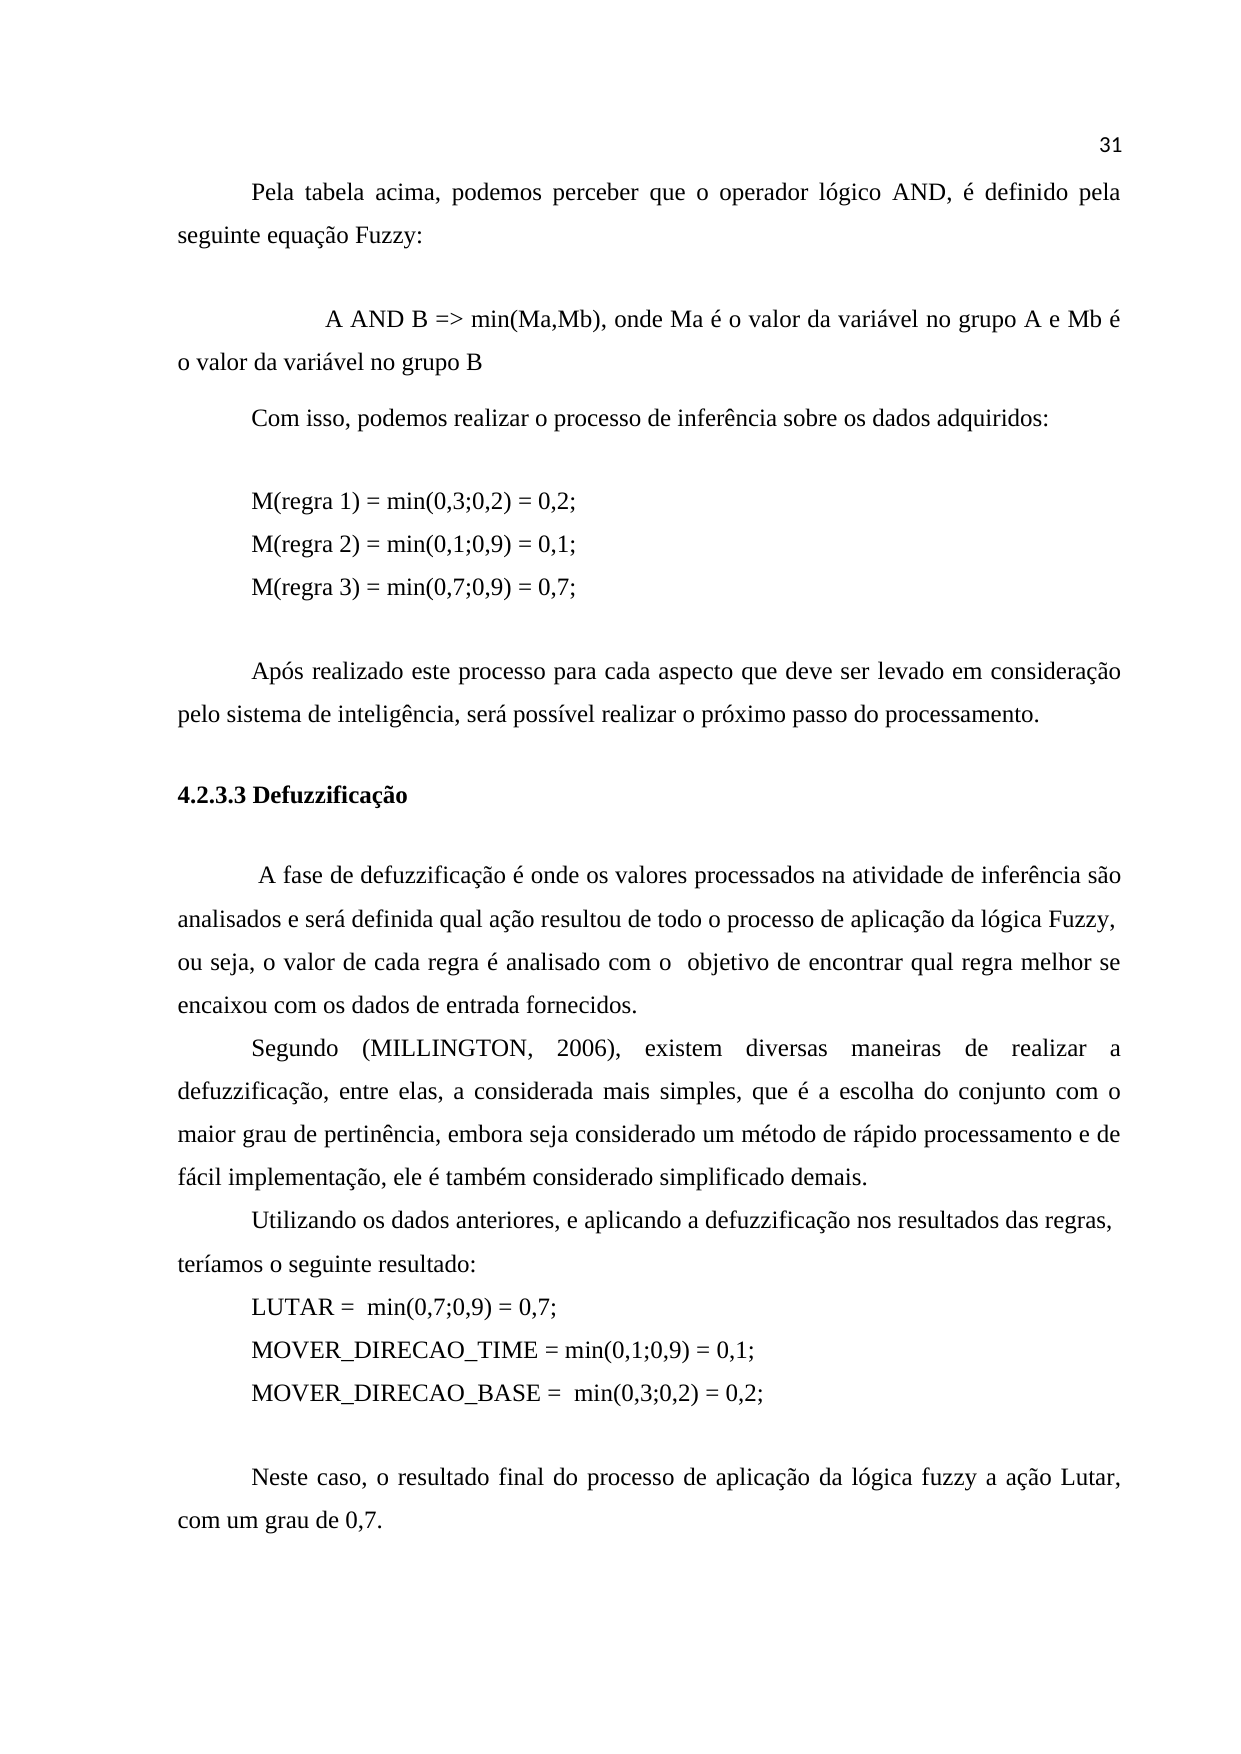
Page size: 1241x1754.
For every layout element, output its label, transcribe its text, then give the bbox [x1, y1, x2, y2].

text A AND B => min(Ma,Mb), onde Ma é o valor da variável no grupo A e Mb é o valor da variável no grupo B [177, 304, 1122, 376]
text Após realizado este processo para cada aspecto que deve ser levado em consideração pelo sistema de inteligência, será possível realizar o próximo passo do processamento. [177, 656, 1122, 728]
text Utilizando os dados anteriores, e aplicando a defuzzificação nos resultados das regras, [177, 1206, 1122, 1234]
text M(regra 3) = min(0,7;0,9) = 0,7; [177, 572, 1122, 601]
text ou seja, o valor de cada regra é analisado com o objetivo de encontrar qual regra melhor se encaixou com os dados de entrada fornecidos. [177, 947, 1122, 1019]
text Neste caso, o resultado final do processo de aplicação da lógica fuzzy a ação Lutar, com um grau de 0,7. [177, 1462, 1122, 1533]
text Segundo (MILLINGTON, 2006), existem diversas maneiras de realizar a defuzzificação, entre elas, a considerada mais simples, que é a escolha do conjunto com o maior grau de pertinência, embora seja considerado um método de rápido processamento e de fácil implementação, ele é também considerado simplificado demais. [177, 1033, 1122, 1191]
subtitle 4.2.3.3 Defuzzificação [177, 780, 1122, 809]
text A fase de defuzzificação é onde os valores processados na atividade de inferência são analisados e será definida qual ação resultou de todo o processo de aplicação da lógica Fuzzy, [177, 861, 1122, 932]
text Com isso, podemos realizar o processo de inferência sobre os dados adquiridos: [177, 403, 1122, 431]
text Pela tabela acima, podemos perceber que o operador lógico AND, é definido pela seguinte equação Fuzzy: [177, 177, 1122, 249]
text M(regra 2) = min(0,1;0,9) = 0,1; [177, 529, 1122, 558]
text teríamos o seguinte resultado: [177, 1249, 1122, 1277]
text MOVER_DIRECAO_BASE = min(0,3;0,2) = 0,2; [177, 1378, 1122, 1407]
text MOVER_DIRECAO_TIME = min(0,1;0,9) = 0,1; [177, 1335, 1122, 1364]
text LUTAR = min(0,7;0,9) = 0,7; [177, 1292, 1122, 1321]
text M(regra 1) = min(0,3;0,2) = 0,2; [177, 486, 1122, 515]
